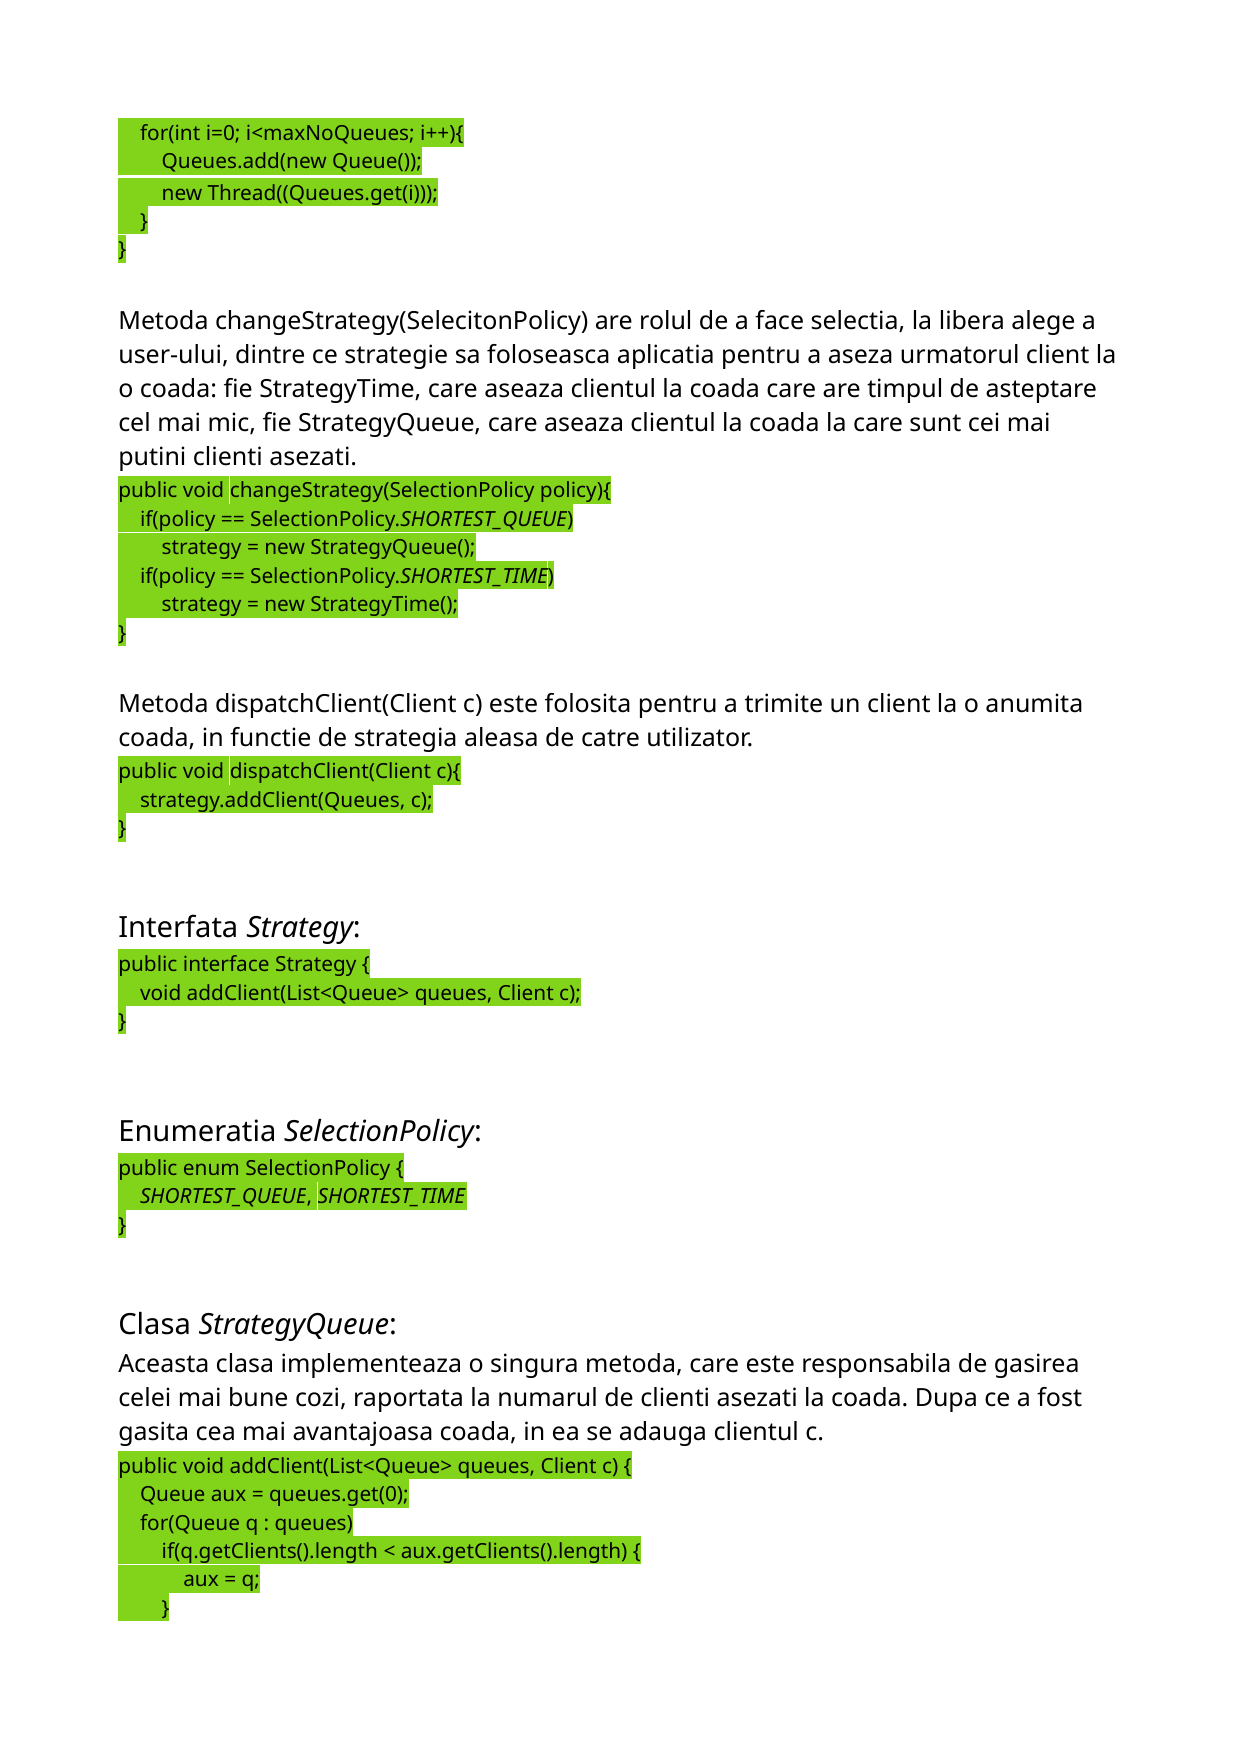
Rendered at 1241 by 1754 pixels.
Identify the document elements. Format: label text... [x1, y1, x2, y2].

text Metoda dispatchClient(Client c) este folosita pentru a trimite un client la o anumita coada, in functie de strategia aleasa de catre utilizator. [118, 686, 1122, 754]
text for(int i=0; i<maxNoQueues; i++){ Queues.add(new Queue()); [118, 118, 1122, 175]
text Aceasta clasa implementeaza o singura metoda, care este responsabila de gasirea celei mai bune cozi, raportata la numarul de clienti asezati la coada. Dupa ce a fost gasita cea mai avantajoasa coada, in ea se adauga clientul c. [118, 1346, 1122, 1448]
text public void addClient(List<Queue> queues, Client c) { Queue aux = queues.get(0); for(Queue q : queues) if(q.getClients().length < aux.getClients().length) { aux = q; } [118, 1451, 1122, 1621]
text Clasa StrategyQueue: [118, 1303, 1122, 1343]
text public interface Strategy { void addClient(List<Queue> queues, Client c); } [118, 949, 1122, 1034]
text public enum SelectionPolicy { SHORTEST_QUEUE, SHORTEST_TIME } [118, 1153, 1122, 1238]
text Interfata Strategy: [118, 907, 1122, 946]
text public void changeStrategy(SelectionPolicy policy){ if(policy == SelectionPolicy.SHORTEST_QUEUE) strategy = new StrategyQueue(); if(policy == SelectionPolicy.SHORTEST_TIME) strategy = new StrategyTime(); } [118, 476, 1122, 646]
text Metoda changeStrategy(SelecitonPolicy) are rolul de a face selectia, la libera alege a user-ului, dintre ce strategie sa foloseasca aplicatia pentru a aseza urmatorul client la o coada: fie StrategyTime, care aseaza clientul la coada care are timpul de asteptare cel mai mic, fie StrategyQueue, care aseaza clientul la coada la care sunt cei mai putini clienti asezati. [118, 302, 1122, 473]
text new Thread((Queues.get(i))); } } [118, 178, 1122, 263]
text public void dispatchClient(Client c){ strategy.addClient(Queues, c); } [118, 756, 1122, 842]
text Enumeratia SelectionPolicy: [118, 1111, 1122, 1150]
